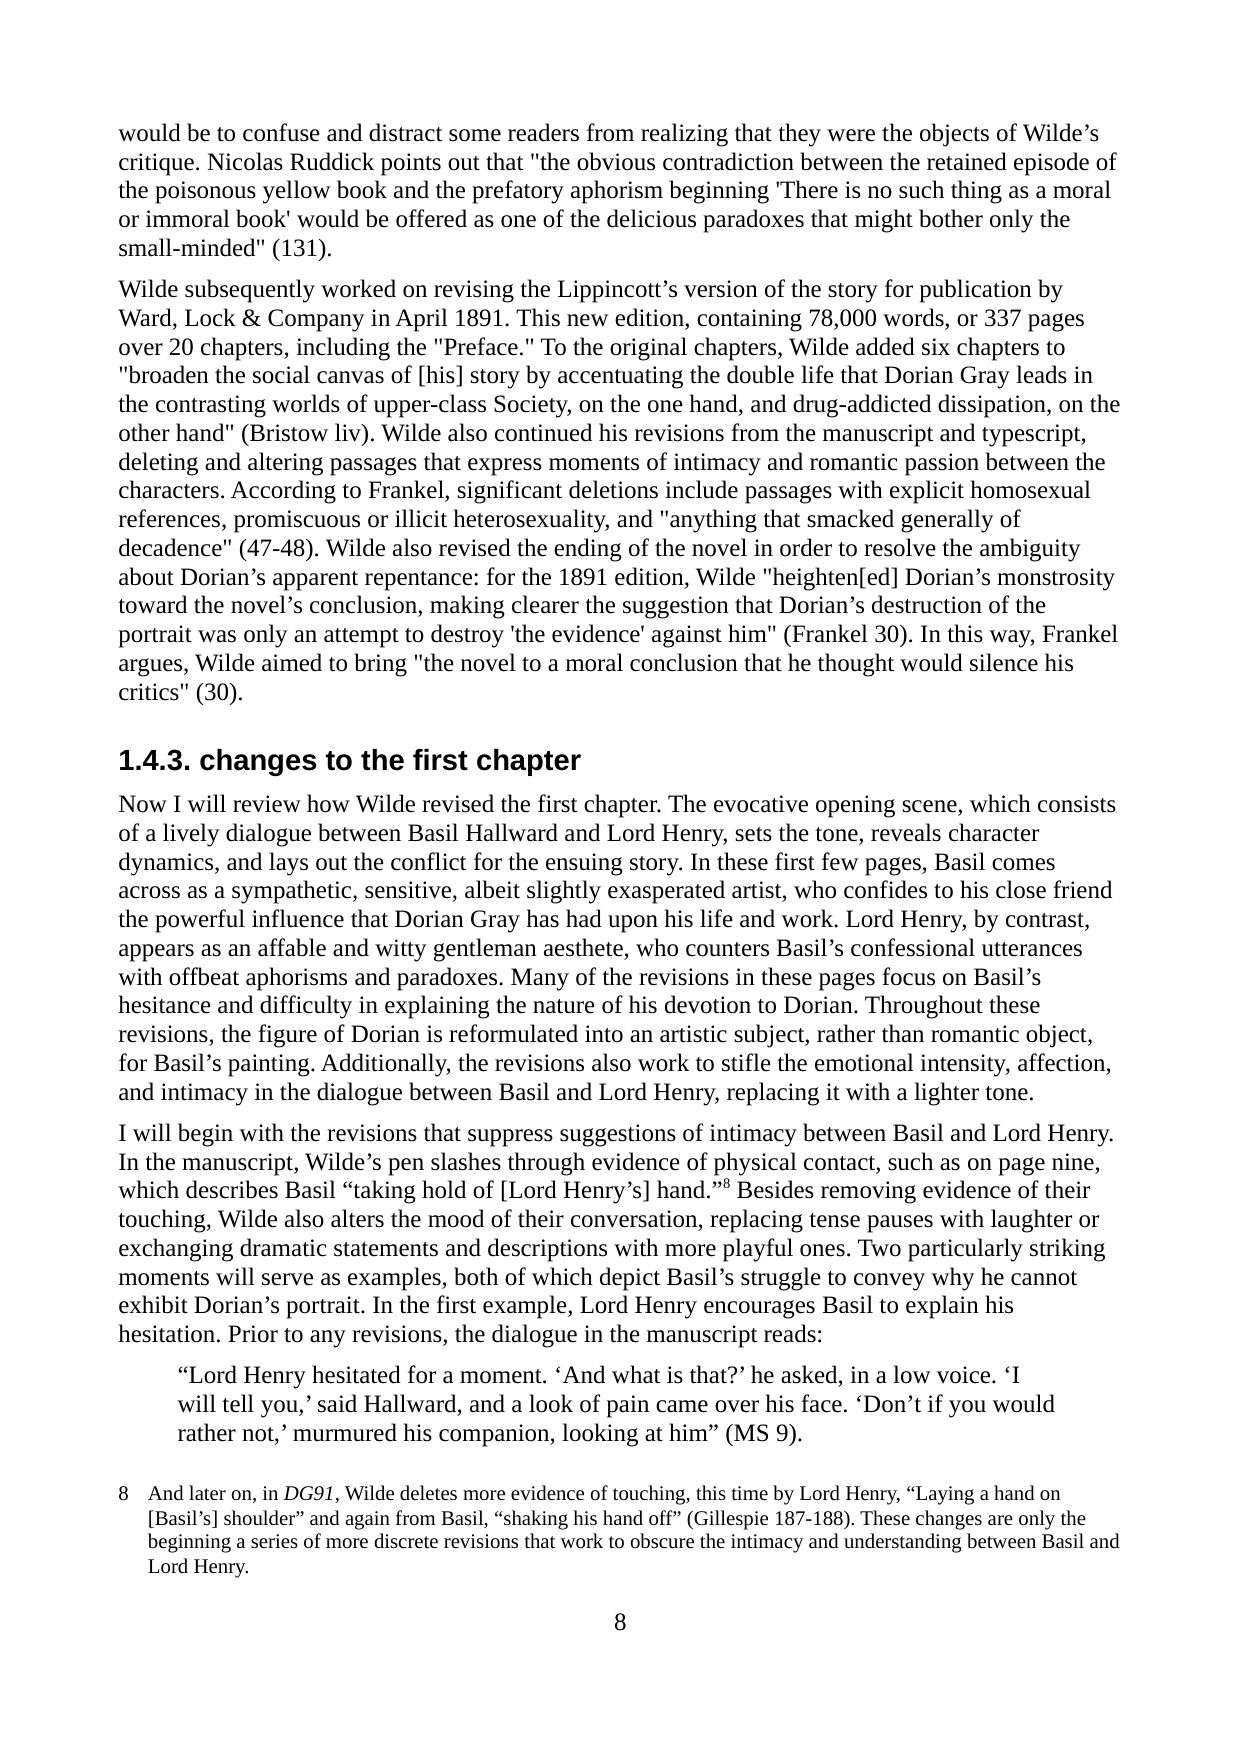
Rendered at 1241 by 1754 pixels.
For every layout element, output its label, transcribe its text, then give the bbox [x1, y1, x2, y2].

text Now I will review how Wilde revised the first chapter. The evocative opening scene, which consists of a lively dialogue between Basil Hallward and Lord Henry, sets the tone, reveals character dynamics, and lays out the conflict for the ensuing story. In these first few pages, Basil comes across as a sympathetic, sensitive, albeit slightly exasperated artist, who confides to his close friend the powerful influence that Dorian Gray has had upon his life and work. Lord Henry, by contrast, appears as an affable and witty gentleman aesthete, who counters Basil’s confessional utterances with offbeat aphorisms and paradoxes. Many of the revisions in these pages focus on Basil’s hesitance and difficulty in explaining the nature of his devotion to Dorian. Throughout these revisions, the figure of Dorian is reformulated into an artistic subject, rather than romantic object, for Basil’s painting. Additionally, the revisions also work to stifle the emotional intensity, affection, and intimacy in the dialogue between Basil and Lord Henry, replacing it with a lighter tone. [118, 789, 1122, 1105]
text “Lord Henry hesitated for a moment. ‘And what is that?’ he asked, in a low voice. ‘I will tell you,’ said Hallward, and a look of pain came over his face. ‘Don’t if you would rather not,’ murmured his companion, looking at him” (MS 9). [177, 1360, 1063, 1447]
text would be to confuse and distract some readers from realizing that they were the objects of Wilde’s critique. Nicolas Ruddick points out that "the obvious contradiction between the retained episode of the poisonous yellow book and the prefatory aphorism beginning 'There is no such thing as a moral or immoral book' would be offered as one of the delicious paradoxes that might bother only the small-minded" (131). [118, 118, 1122, 262]
text Wilde subsequently worked on revising the Lippincott’s version of the story for publication by Ward, Lock & Company in April 1891. This new edition, containing 78,000 words, or 337 pages over 20 chapters, including the "Preface." To the original chapters, Wilde added six chapters to "broaden the social canvas of [his] story by accentuating the double life that Dorian Gray leads in the contrasting worlds of upper-class Society, on the one hand, and drug-addicted dissipation, on the other hand" (Bristow liv). Wilde also continued his revisions from the manuscript and typescript, deleting and altering passages that express moments of intimacy and romantic passion between the characters. According to Frankel, significant deletions include passages with explicit homosexual references, promiscuous or illicit heterosexuality, and "anything that smacked generally of decadence" (47-48). Wilde also revised the ending of the novel in order to resolve the ambiguity about Dorian’s apparent repentance: for the 1891 edition, Wilde "heighten[ed] Dorian’s monstrosity toward the novel’s conclusion, making clearer the suggestion that Dorian’s destruction of the portrait was only an attempt to destroy 'the evidence' against him" (Frankel 30). In this way, Frankel argues, Wilde aimed to bring "the novel to a moral conclusion that he thought would silence his critics" (30). [118, 274, 1122, 706]
text I will begin with the revisions that suppress suggestions of intimacy between Basil and Lord Henry. In the manuscript, Wilde’s pen slashes through evidence of physical contact, such as on page nine, which describes Basil “taking hold of [Lord Henry’s] hand.” Besides removing evidence of their touching, Wilde also alters the mood of their conversation, replacing tense pauses with laughter or exchanging dramatic statements and descriptions with more playful ones. Two particularly striking moments will serve as examples, both of which depict Basil’s struggle to convey why he cannot exhibit Dorian’s portrait. In the first example, Lord Henry encourages Basil to explain his hesitation. Prior to any revisions, the dialogue in the manuscript reads: [118, 1118, 1122, 1348]
text And later on, in DG91, Wilde deletes more evidence of touching, this time by Lord Henry, “Laying a hand on [Basil’s] shoulder” and again from Basil, “shaking his hand off” (Gillespie 187-188). These changes are only the beginning a series of more discrete revisions that work to obscure the intimacy and understanding between Basil and Lord Henry. [118, 1481, 1122, 1578]
subtitle changes to the first chapter [118, 743, 1122, 777]
